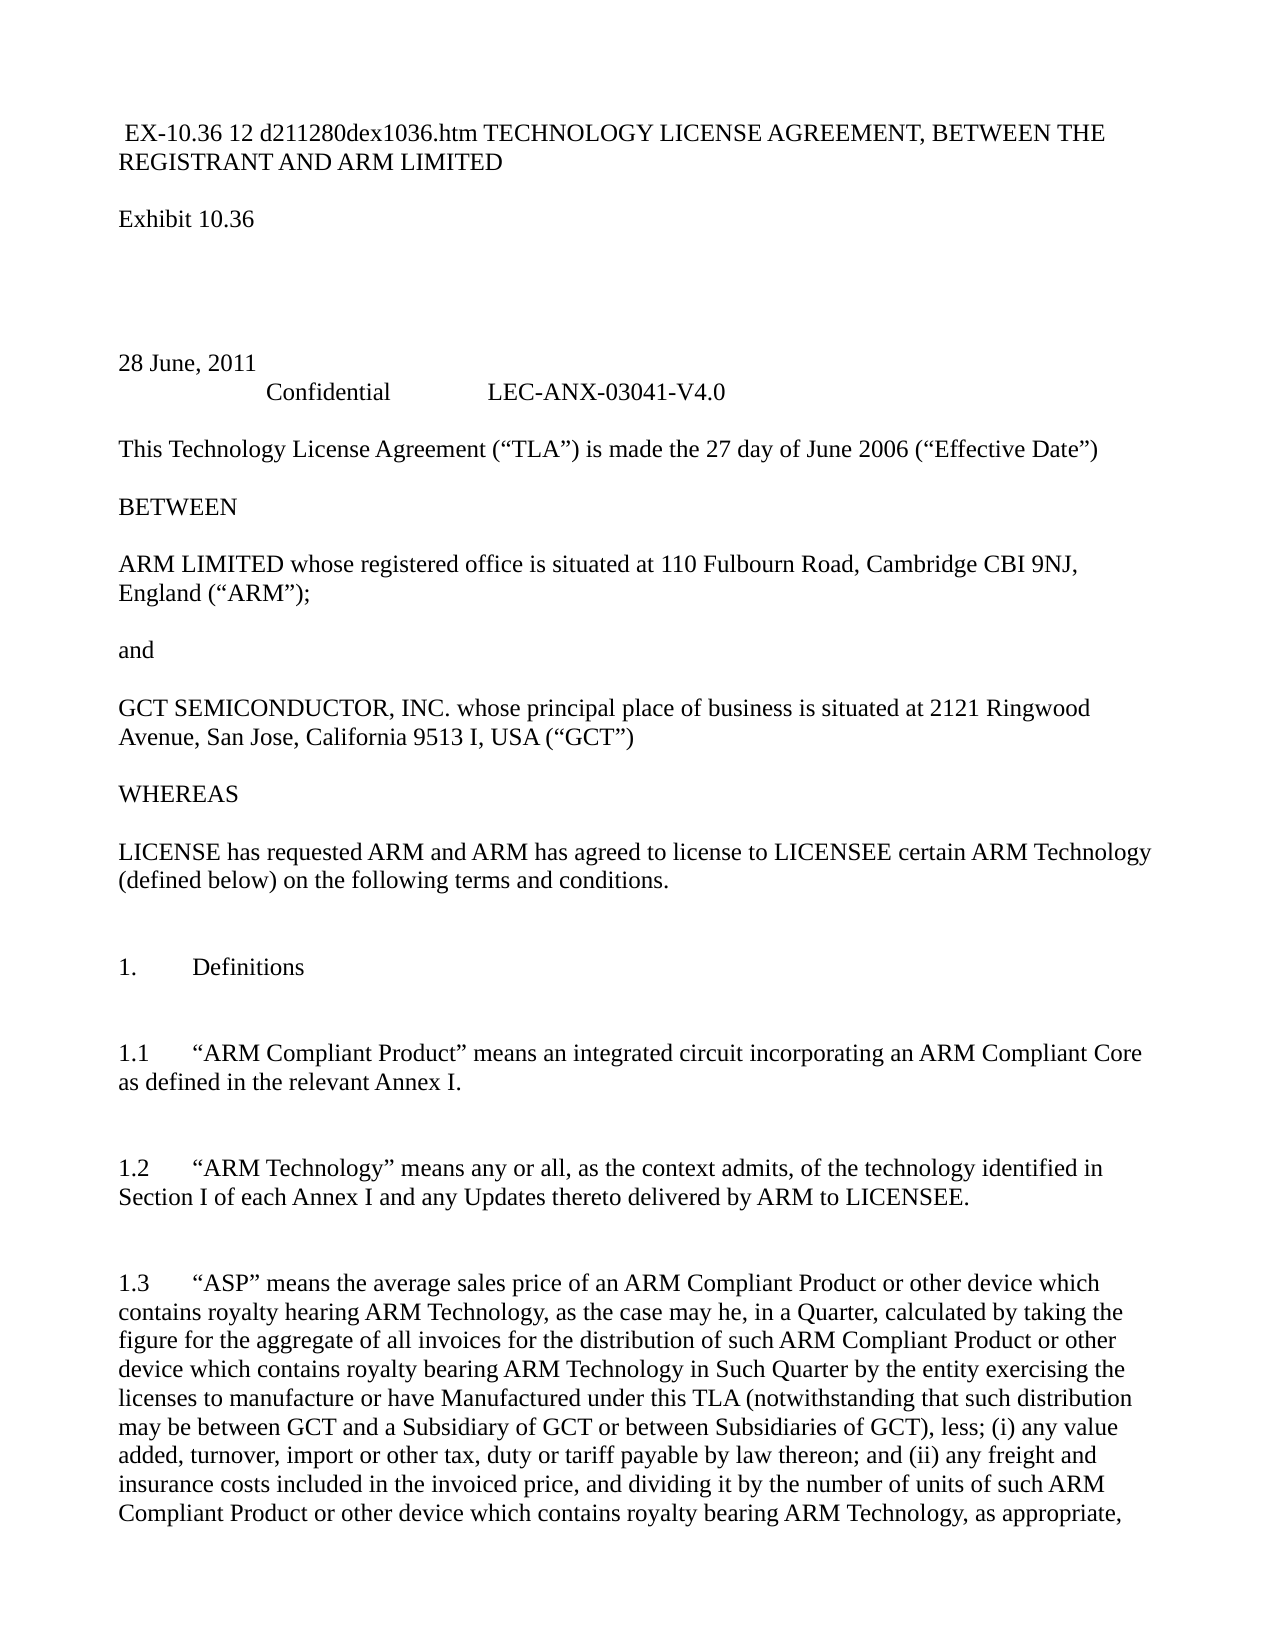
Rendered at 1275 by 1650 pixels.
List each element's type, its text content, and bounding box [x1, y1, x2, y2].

text WHEREAS [118, 779, 1157, 808]
text This Technology License Agreement (“TLA”) is made the 27 day of June 2006 (“Effective Date”) [118, 434, 1157, 463]
text BETWEEN [118, 492, 1157, 521]
text EX-10.36 12 d211280dex1036.htm TECHNOLOGY LICENSE AGREEMENT, BETWEEN THE REGISTRANT AND ARM LIMITED [118, 118, 1157, 176]
text Exhibit 10.36 [118, 204, 1157, 233]
text 1.3 “ASP” means the average sales price of an ARM Compliant Product or other device which contains royalty hearing ARM Technology, as the case may he, in a Quarter, calculated by taking the figure for the aggregate of all invoices for the distribution of such ARM Compliant Product or other device which contains royalty bearing ARM Technology in Such Quarter by the entity exercising the licenses to manufacture or have Manufactured under this TLA (notwithstanding that such distribution may be between GCT and a Subsidiary of GCT or between Subsidiaries of GCT), less; (i) any value added, turnover, import or other tax, duty or tariff payable by law thereon; and (ii) any freight and insurance costs included in the invoiced price, and dividing it by the number of units of such ARM Compliant Product or other device which contains royalty bearing ARM Technology, as appropriate, [118, 1268, 1157, 1527]
text Confidential LEC-ANX-03041-V4.0 [118, 377, 1157, 406]
text 1.2 “ARM Technology” means any or all, as the context admits, of the technology identified in Section I of each Annex I and any Updates thereto delivered by ARM to LICENSEE. [118, 1153, 1157, 1211]
text 1. Definitions [118, 952, 1157, 981]
text ARM LIMITED whose registered office is situated at 110 Fulbourn Road, Cambridge CBI 9NJ, England (“ARM”); [118, 549, 1157, 607]
text 1.1 “ARM Compliant Product” means an integrated circuit incorporating an ARM Compliant Core as defined in the relevant Annex I. [118, 1038, 1157, 1096]
text LICENSE has requested ARM and ARM has agreed to license to LICENSEE certain ARM Technology (defined below) on the following terms and conditions. [118, 837, 1157, 894]
text and [118, 636, 1157, 664]
text 28 June, 2011 [118, 348, 1157, 377]
text GCT SEMICONDUCTOR, INC. whose principal place of business is situated at 2121 Ringwood Avenue, San Jose, California 9513 I, USA (“GCT”) [118, 693, 1157, 751]
